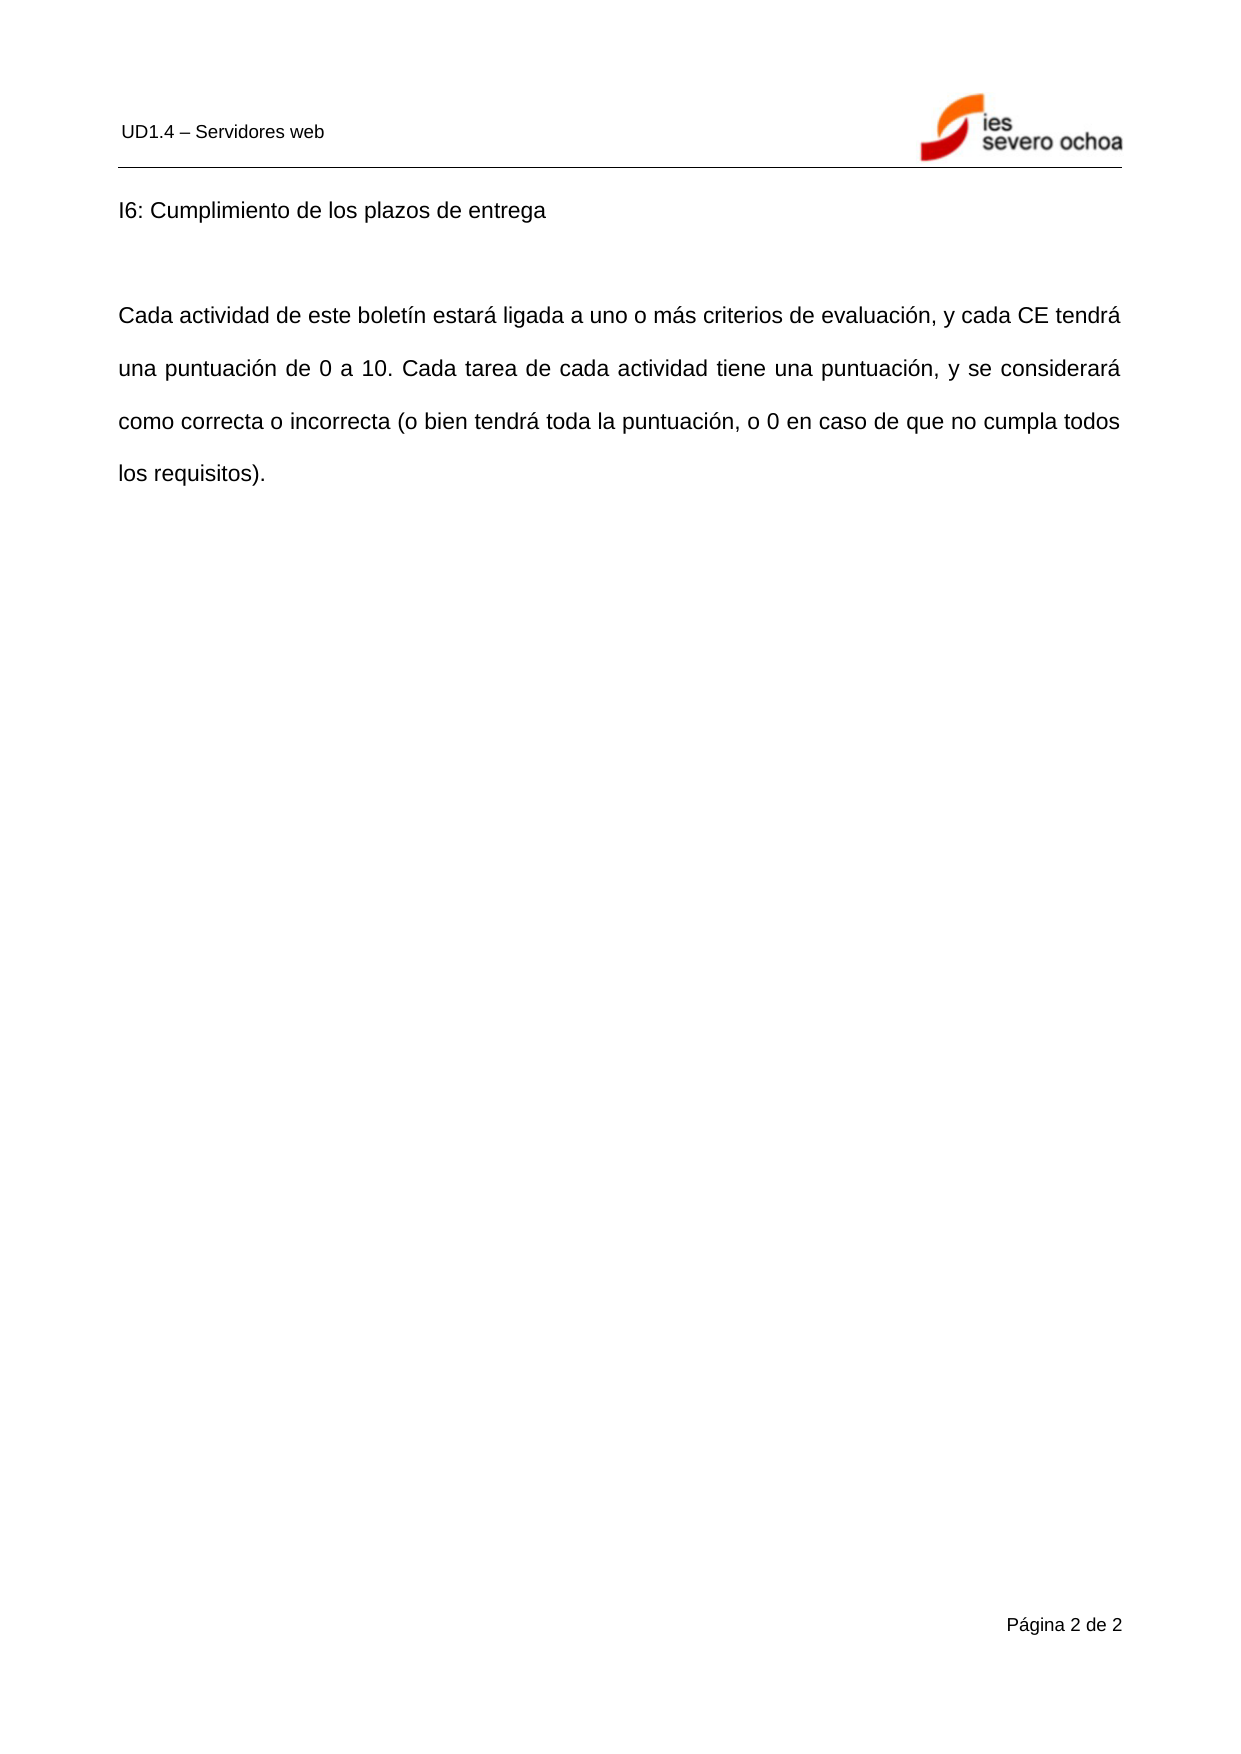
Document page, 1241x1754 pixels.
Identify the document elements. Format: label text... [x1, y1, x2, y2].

text Cada actividad de este boletín estará ligada a uno o más criterios de evaluación, y cada CE tendrá una puntuación de 0 a 10. Cada tarea de cada actividad tiene una puntuación, y se considerará como correcta o incorrecta (o bien tendrá toda la puntuación, o 0 en caso de que no cumpla todos los requisitos). [118, 302, 1122, 487]
text I6: Cumplimiento de los plazos de entrega [118, 197, 1122, 223]
picture [915, 92, 1126, 164]
